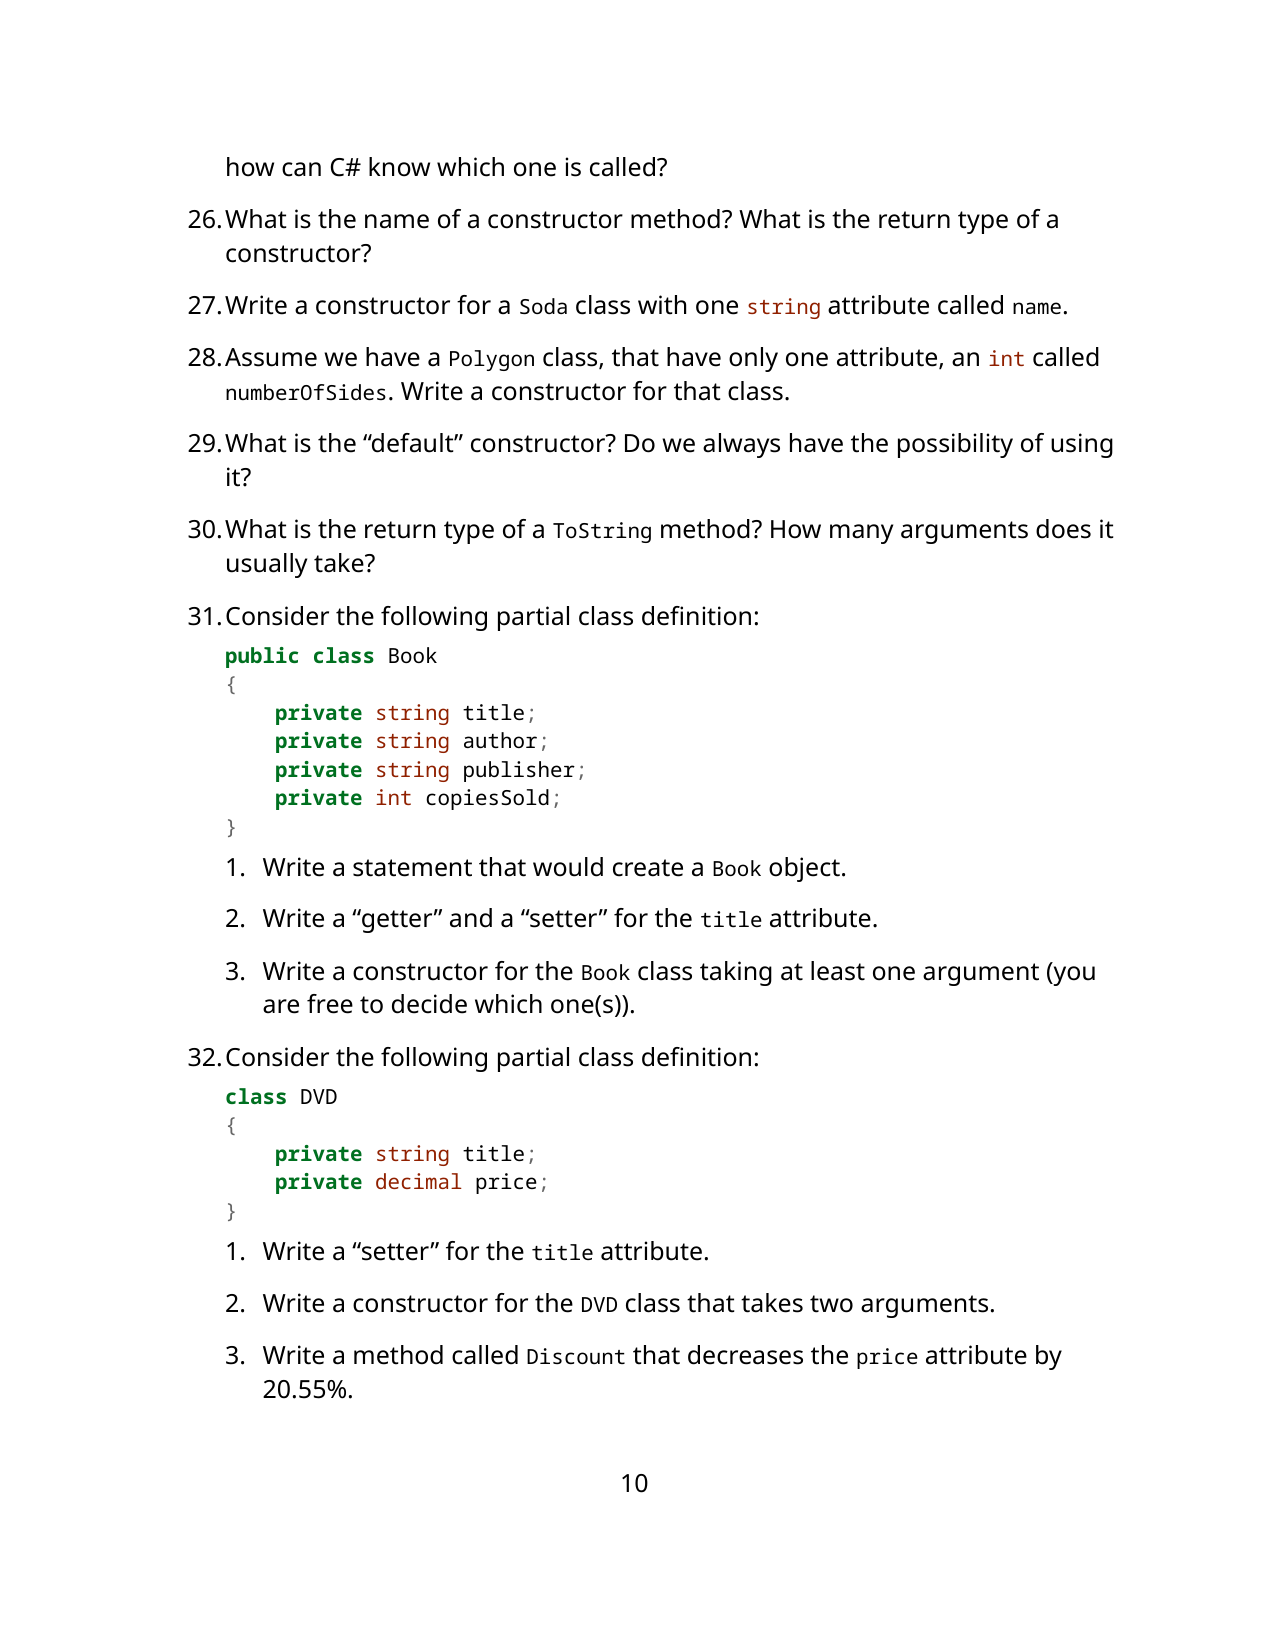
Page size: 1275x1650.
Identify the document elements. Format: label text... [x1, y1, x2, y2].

list Consider the following partial class definition: [187, 598, 1125, 632]
list { [187, 1111, 1125, 1139]
list private string title; [187, 698, 1125, 726]
list { [187, 669, 1125, 698]
list public class Book [187, 641, 1125, 669]
list private string publisher; [187, 755, 1125, 783]
list Write a constructor for the DVD class that takes two arguments. [225, 1285, 1125, 1319]
list Write a statement that would create a Book object. [225, 849, 1125, 883]
list private decimal price; [187, 1167, 1125, 1196]
list What is the name of a constructor method? What is the return type of a constructor? [187, 202, 1125, 270]
list private string author; [187, 726, 1125, 755]
list Write a constructor for the Book class taking at least one argument (you are free to decide which one(s)). [225, 953, 1125, 1021]
list What is the “default” constructor? Do we always have the possibility of using it? [187, 426, 1125, 494]
list Write a method called Discount that decreases the price attribute by 20.55%. [225, 1337, 1125, 1405]
list Write a constructor for a Soda class with one string attribute called name. [187, 288, 1125, 322]
list } [187, 1196, 1125, 1224]
list What is the return type of a ToString method? How many arguments does it usually take? [187, 512, 1125, 580]
list how can C# know which one is called? [187, 150, 1125, 184]
list Write a “getter” and a “setter” for the title attribute. [225, 901, 1125, 935]
list Assume we have a Polygon class, that have only one attribute, an int called numberOfSides. Write a constructor for that class. [187, 340, 1125, 408]
list private string title; [187, 1139, 1125, 1167]
list private int copiesSold; [187, 783, 1125, 812]
list } [187, 812, 1125, 840]
list class DVD [187, 1082, 1125, 1111]
list Write a “setter” for the title attribute. [225, 1233, 1125, 1267]
list Consider the following partial class definition: [187, 1039, 1125, 1073]
